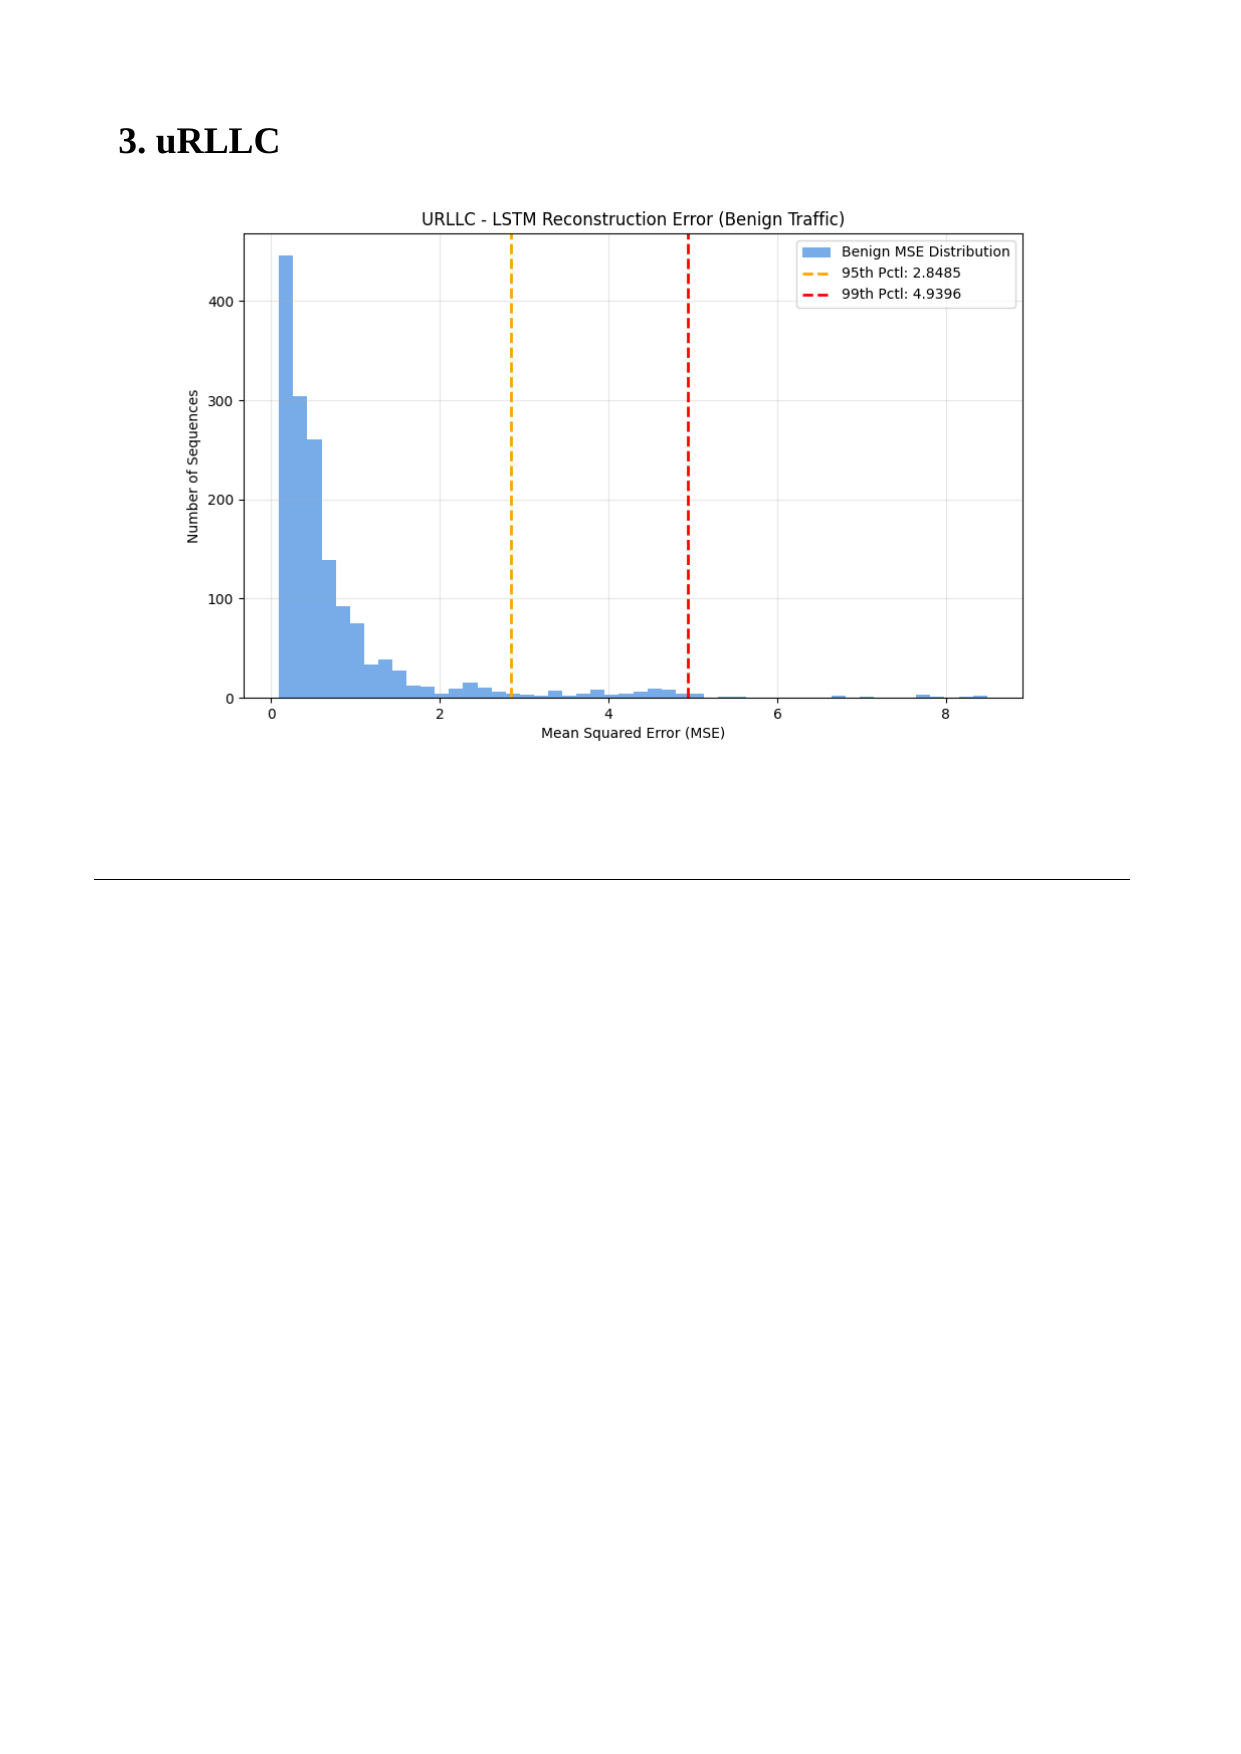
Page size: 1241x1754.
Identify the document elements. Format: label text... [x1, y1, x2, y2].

picture [118, 161, 1123, 764]
text 3. uRLLC [118, 118, 1122, 161]
